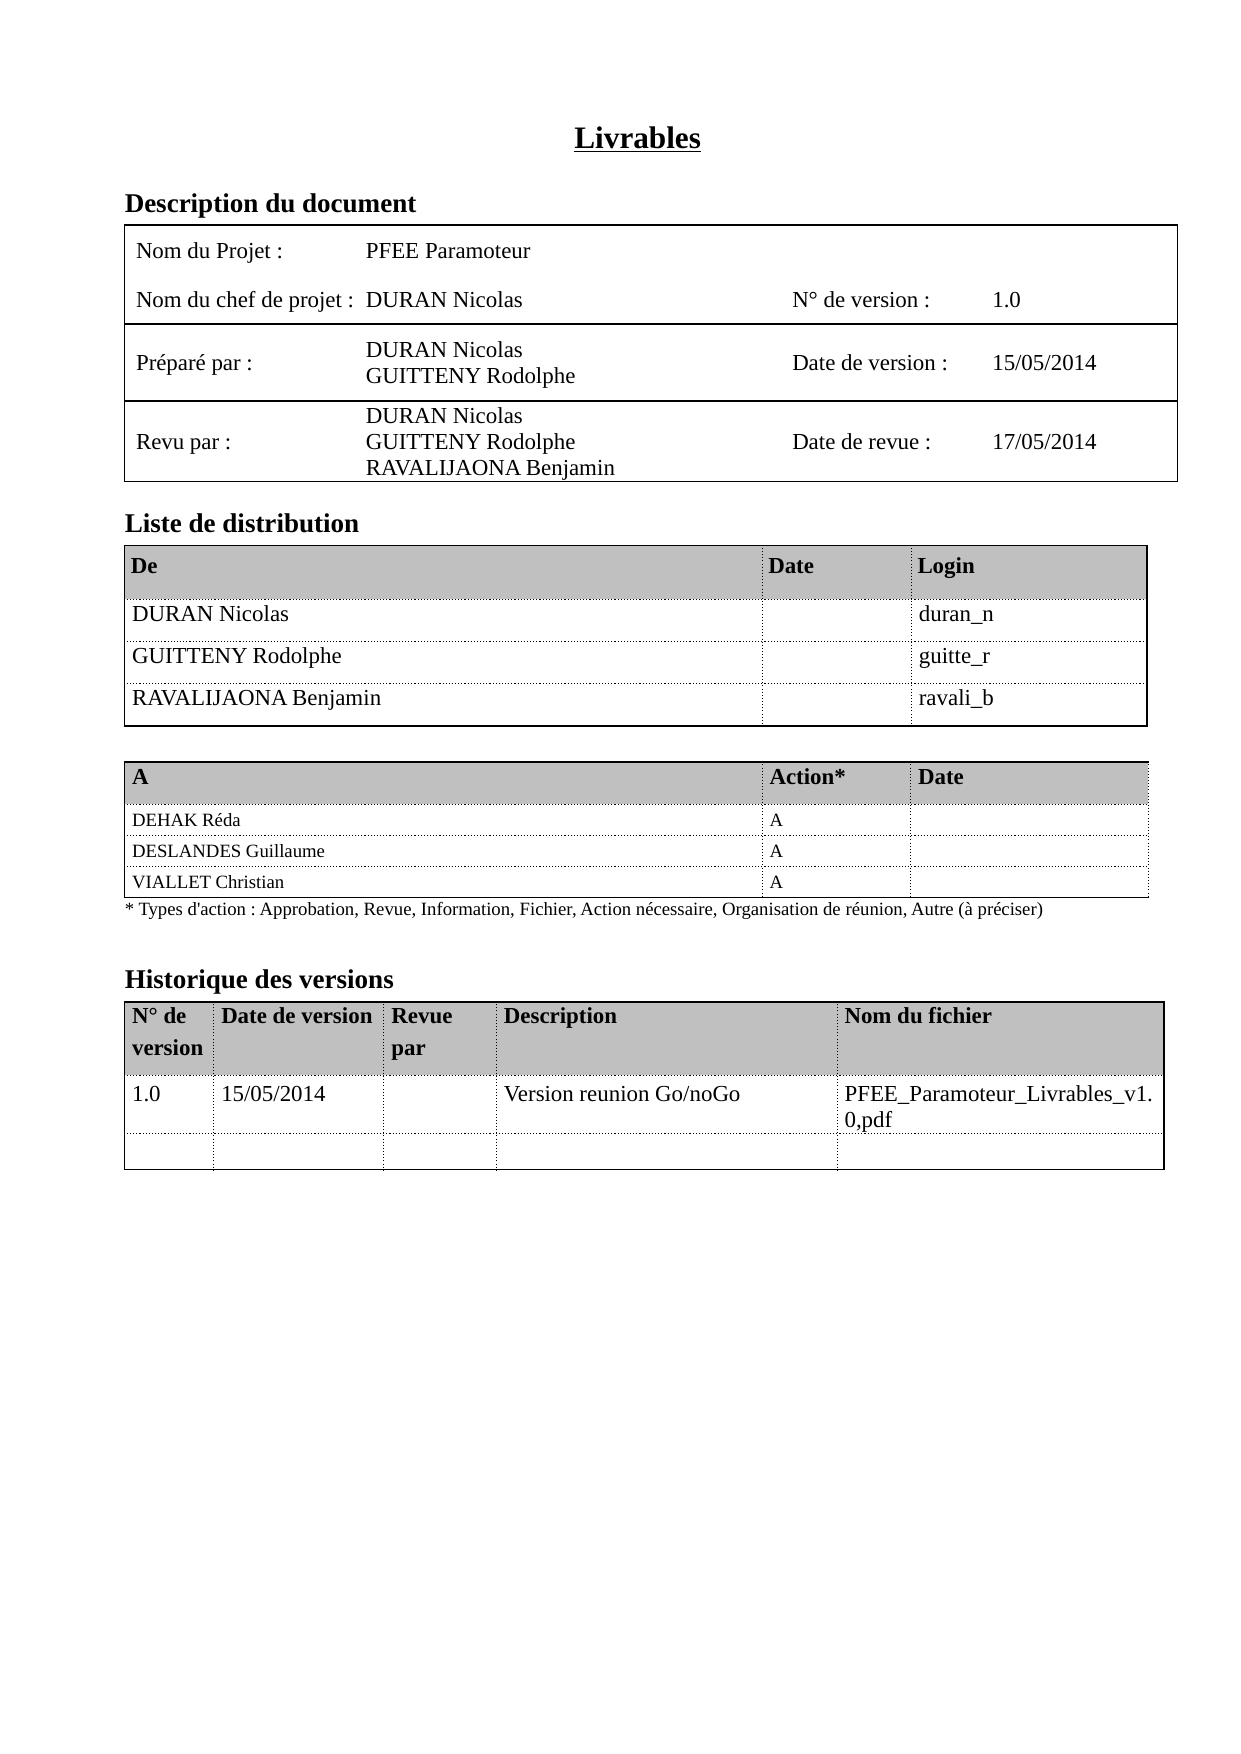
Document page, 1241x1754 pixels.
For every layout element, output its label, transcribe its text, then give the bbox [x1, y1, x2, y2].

table_cell [911, 804, 1148, 835]
table_header Date de version [214, 1003, 384, 1075]
table_cell [837, 1133, 1163, 1169]
table_cell DEHAK Réda [125, 804, 762, 835]
table_cell ravali_b [911, 683, 1146, 725]
title Livrables [124, 119, 1150, 155]
table_cell DESLANDES Guillaume [125, 835, 762, 866]
table_cell 1.0 [981, 275, 1177, 323]
table_header Action* [762, 763, 911, 804]
table_cell guitte_r [911, 641, 1146, 683]
table_cell Préparé par : [125, 325, 354, 400]
table_cell Version reunion Go/noGo [496, 1075, 837, 1133]
table_header Nom du fichier [837, 1003, 1163, 1075]
table_cell DURAN Nicolas GUITTENY Rodolphe [354, 325, 781, 400]
table_cell A [762, 866, 911, 897]
table_cell Date de revue : [781, 402, 981, 481]
table_cell Nom du chef de projet : [125, 275, 354, 323]
table_header PFEE Paramoteur [354, 226, 1177, 274]
table_header Description [496, 1003, 837, 1075]
table_cell DURAN Nicolas GUITTENY Rodolphe RAVALIJAONA Benjamin [354, 402, 781, 481]
table_cell [762, 683, 911, 725]
table_cell 15/05/2014 [981, 325, 1177, 400]
table_cell GUITTENY Rodolphe [125, 641, 762, 683]
table_cell [496, 1133, 837, 1169]
table_cell A [762, 835, 911, 866]
text * Types d'action : Approbation, Revue, Information, Fichier, Action nécessaire, Organisation de réunion, Autre (à préciser) [124, 898, 1150, 920]
table_header Revue par [384, 1003, 496, 1075]
table_cell [762, 599, 911, 641]
table_cell PFEE_Paramoteur_Livrables_v1.0,pdf [837, 1075, 1163, 1133]
table_header De [125, 546, 762, 599]
table_cell A [762, 804, 911, 835]
table_header Login [911, 546, 1146, 599]
table_cell N° de version : [781, 275, 981, 323]
title Description du document [124, 187, 1150, 218]
table_cell [384, 1075, 496, 1133]
table_cell VIALLET Christian [125, 866, 762, 897]
title Liste de distribution [124, 507, 1150, 538]
table_cell [911, 866, 1148, 897]
table_cell DURAN Nicolas [125, 599, 762, 641]
table_header A [125, 763, 762, 804]
table_cell [384, 1133, 496, 1169]
table_header Nom du Projet : [125, 226, 354, 274]
table_cell [762, 641, 911, 683]
table_cell Date de version : [781, 325, 981, 400]
table_cell RAVALIJAONA Benjamin [125, 683, 762, 725]
table_cell 17/05/2014 [981, 402, 1177, 481]
table_cell [911, 835, 1148, 866]
title Historique des versions [124, 963, 1150, 995]
table_cell [125, 1133, 214, 1169]
table_cell 1.0 [125, 1075, 214, 1133]
table_header N° de version [125, 1003, 214, 1075]
table_cell duran_n [911, 599, 1146, 641]
table_header Date [911, 763, 1148, 804]
table_cell DURAN Nicolas [354, 275, 781, 323]
table_cell 15/05/2014 [214, 1075, 384, 1133]
table_cell Revu par : [125, 402, 354, 481]
table_header Date [762, 546, 911, 599]
table_cell [214, 1133, 384, 1169]
